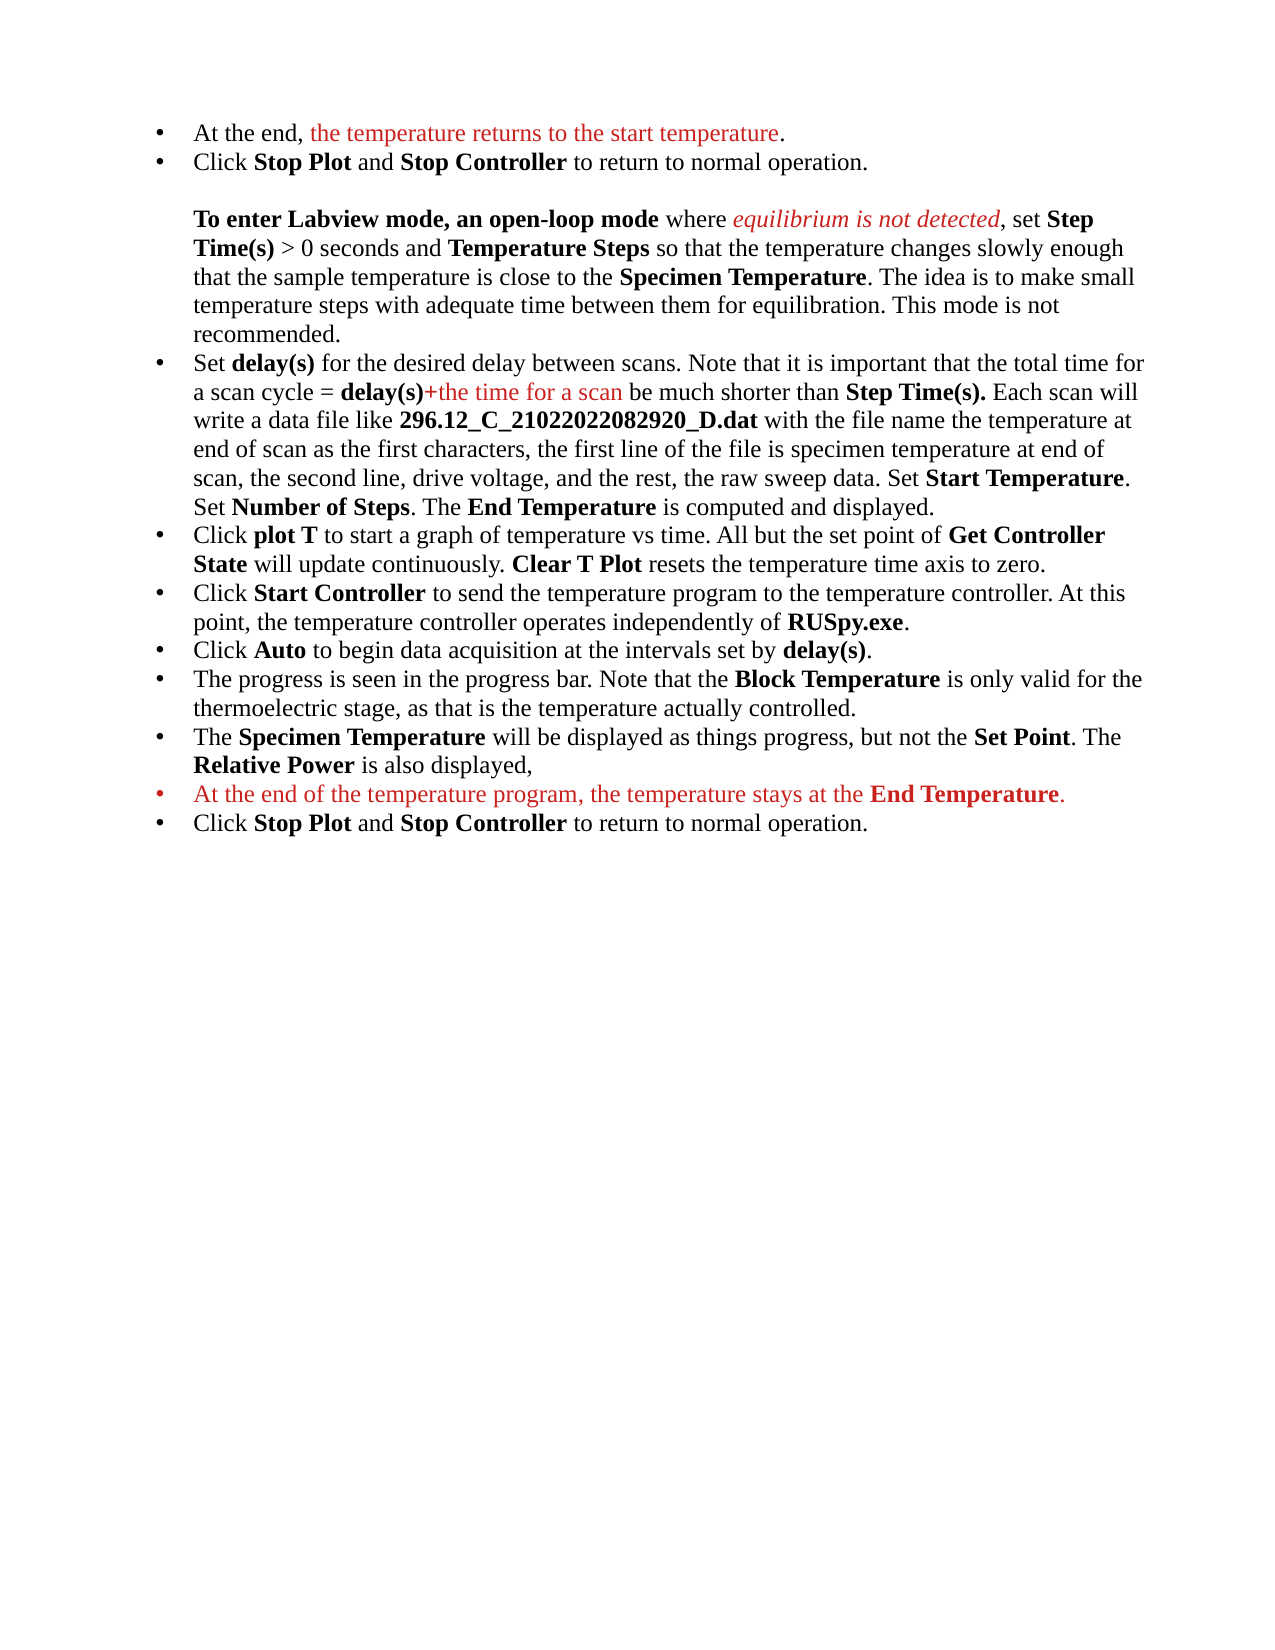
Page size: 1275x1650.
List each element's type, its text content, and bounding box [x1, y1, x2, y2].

list Set delay(s) for the desired delay between scans. Note that it is important that the total time for a scan cycle = delay(s)+the time for a scan be much shorter than Step Time(s). Each scan will write a data file like 296.12_C_21022022082920_D.dat with the file name the temperature at end of scan as the first characters, the first line of the file is specimen temperature at end of scan, the second line, drive voltage, and the rest, the raw sweep data. Set Start Temperature. Set Number of Steps. The End Temperature is computed and displayed. [156, 348, 1157, 521]
list At the end of the temperature program, the temperature stays at the End Temperature. [156, 779, 1157, 808]
list To enter Labview mode, an open-loop mode where equilibrium is not detected, set Step Time(s) > 0 seconds and Temperature Steps so that the temperature changes slowly enough that the sample temperature is close to the Specimen Temperature. The idea is to make small temperature steps with adequate time between them for equilibration. This mode is not recommended. [156, 204, 1157, 348]
list Click Stop Plot and Stop Controller to return to normal operation. [156, 147, 1157, 176]
list Click Start Controller to send the temperature program to the temperature controller. At this point, the temperature controller operates independently of RUSpy.exe. [156, 578, 1157, 636]
list The Specimen Temperature will be displayed as things progress, but not the Set Point. The Relative Power is also displayed, [156, 722, 1157, 779]
list Click Auto to begin data acquisition at the intervals set by delay(s). [156, 636, 1157, 664]
list Click Stop Plot and Stop Controller to return to normal operation. [156, 808, 1157, 837]
list Click plot T to start a graph of temperature vs time. All but the set point of Get Controller State will update continuously. Clear T Plot resets the temperature time axis to zero. [156, 521, 1157, 578]
list At the end, the temperature returns to the start temperature. [156, 118, 1157, 147]
list The progress is seen in the progress bar. Note that the Block Temperature is only valid for the thermoelectric stage, as that is the temperature actually controlled. [156, 664, 1157, 722]
